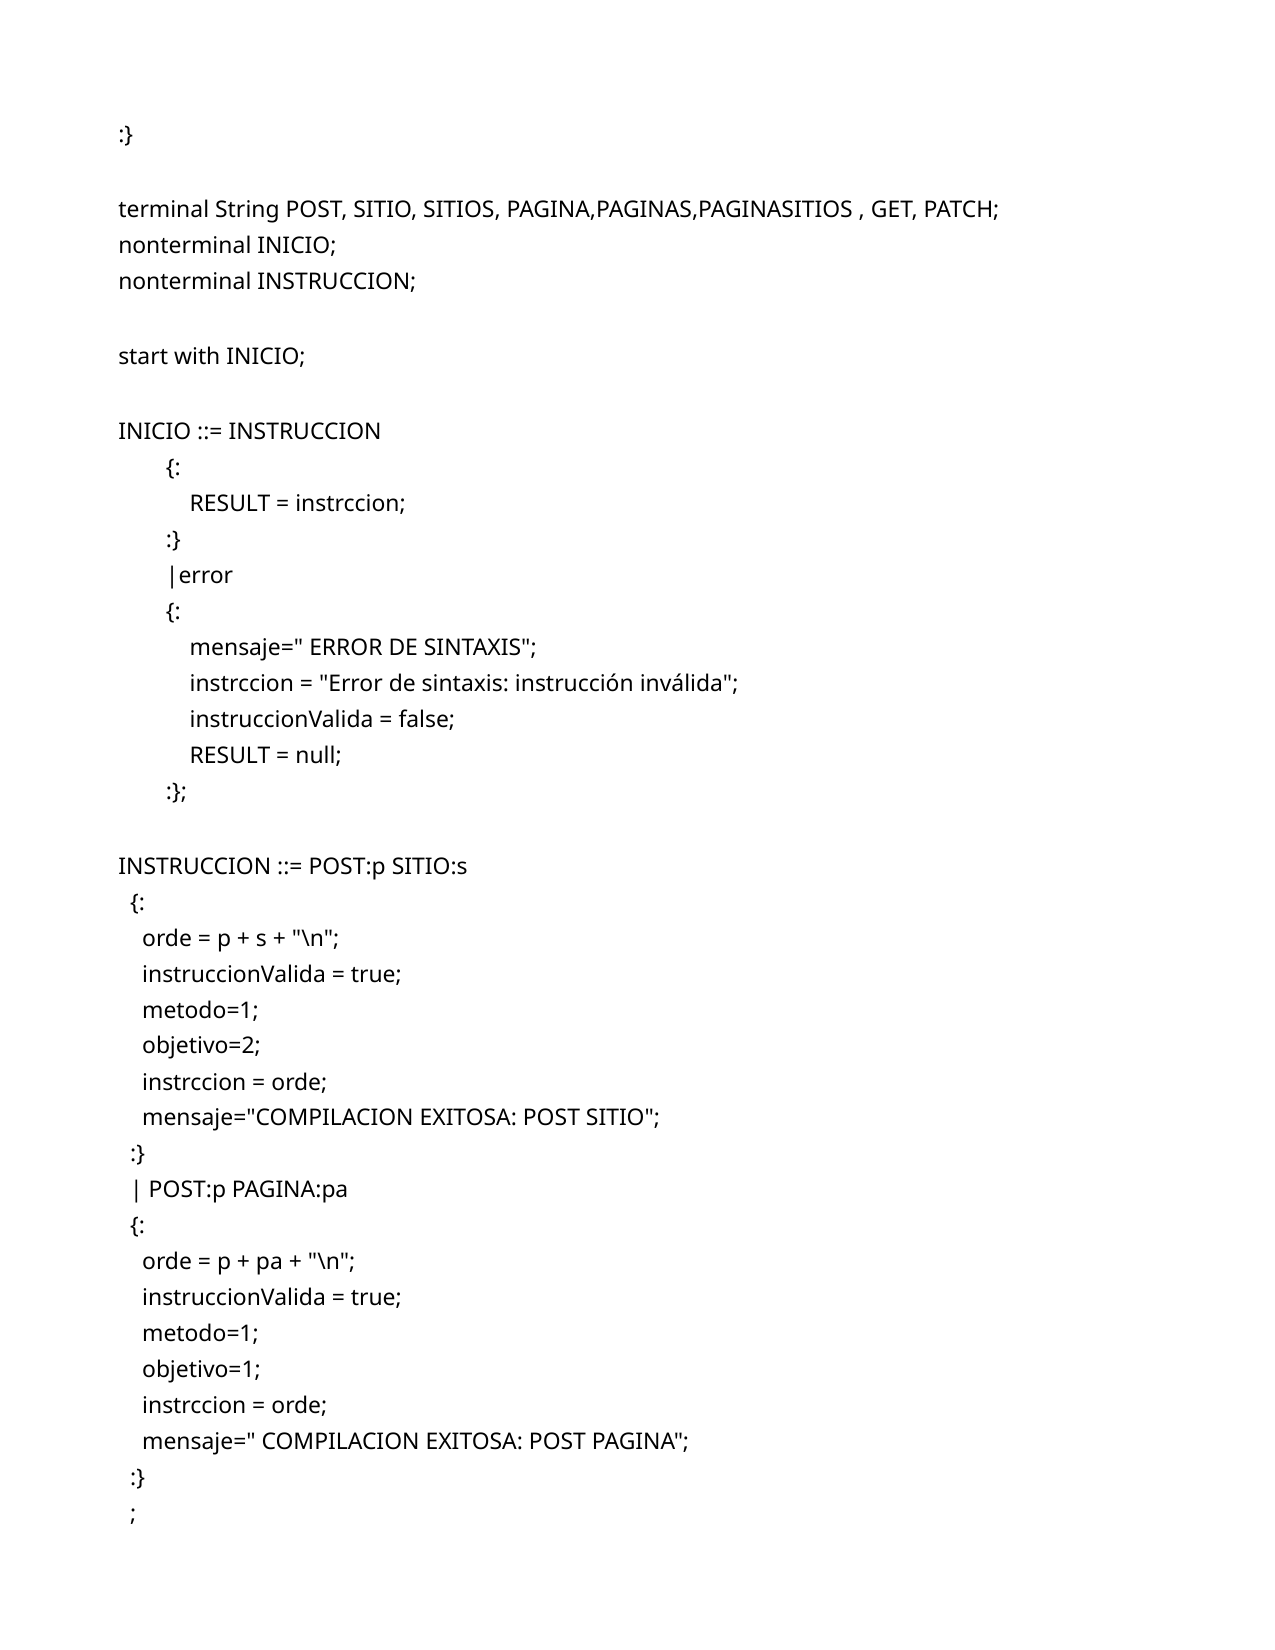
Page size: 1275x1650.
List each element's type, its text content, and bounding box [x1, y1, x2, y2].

text instrccion = orde; [118, 1065, 1157, 1097]
text mensaje=" COMPILACION EXITOSA: POST PAGINA"; [118, 1425, 1157, 1456]
text mensaje=" ERROR DE SINTAXIS"; [118, 631, 1157, 662]
text metodo=1; [118, 993, 1157, 1025]
text nonterminal INSTRUCCION; [118, 265, 1157, 296]
text instruccionValida = true; [118, 1281, 1157, 1312]
text ; [118, 1497, 1157, 1528]
text orde = p + pa + "\n"; [118, 1245, 1157, 1276]
text instruccionValida = true; [118, 958, 1157, 989]
text :} [118, 523, 1157, 554]
text :} [118, 1137, 1157, 1168]
text INSTRUCCION ::= POST:p SITIO:s [118, 850, 1157, 881]
text {: [118, 595, 1157, 626]
text RESULT = instrccion; [118, 487, 1157, 518]
text metodo=1; [118, 1317, 1157, 1348]
text orde = p + s + "\n"; [118, 922, 1157, 953]
text {: [118, 451, 1157, 482]
text instruccionValida = false; [118, 703, 1157, 734]
text terminal String POST, SITIO, SITIOS, PAGINA,PAGINAS,PAGINASITIOS , GET, PATCH; [118, 193, 1157, 224]
text instrccion = orde; [118, 1389, 1157, 1420]
text objetivo=2; [118, 1029, 1157, 1061]
text {: [118, 1209, 1157, 1240]
text {: [118, 886, 1157, 917]
text :} [118, 1461, 1157, 1492]
text | POST:p PAGINA:pa [118, 1173, 1157, 1204]
text INICIO ::= INSTRUCCION [118, 415, 1157, 447]
text objetivo=1; [118, 1353, 1157, 1384]
text start with INICIO; [118, 340, 1157, 371]
text :}; [118, 775, 1157, 806]
text nonterminal INICIO; [118, 229, 1157, 260]
text |error [118, 559, 1157, 590]
text RESULT = null; [118, 739, 1157, 770]
text :} [118, 118, 1157, 149]
text mensaje="COMPILACION EXITOSA: POST SITIO"; [118, 1101, 1157, 1133]
text instrccion = "Error de sintaxis: instrucción inválida"; [118, 667, 1157, 698]
